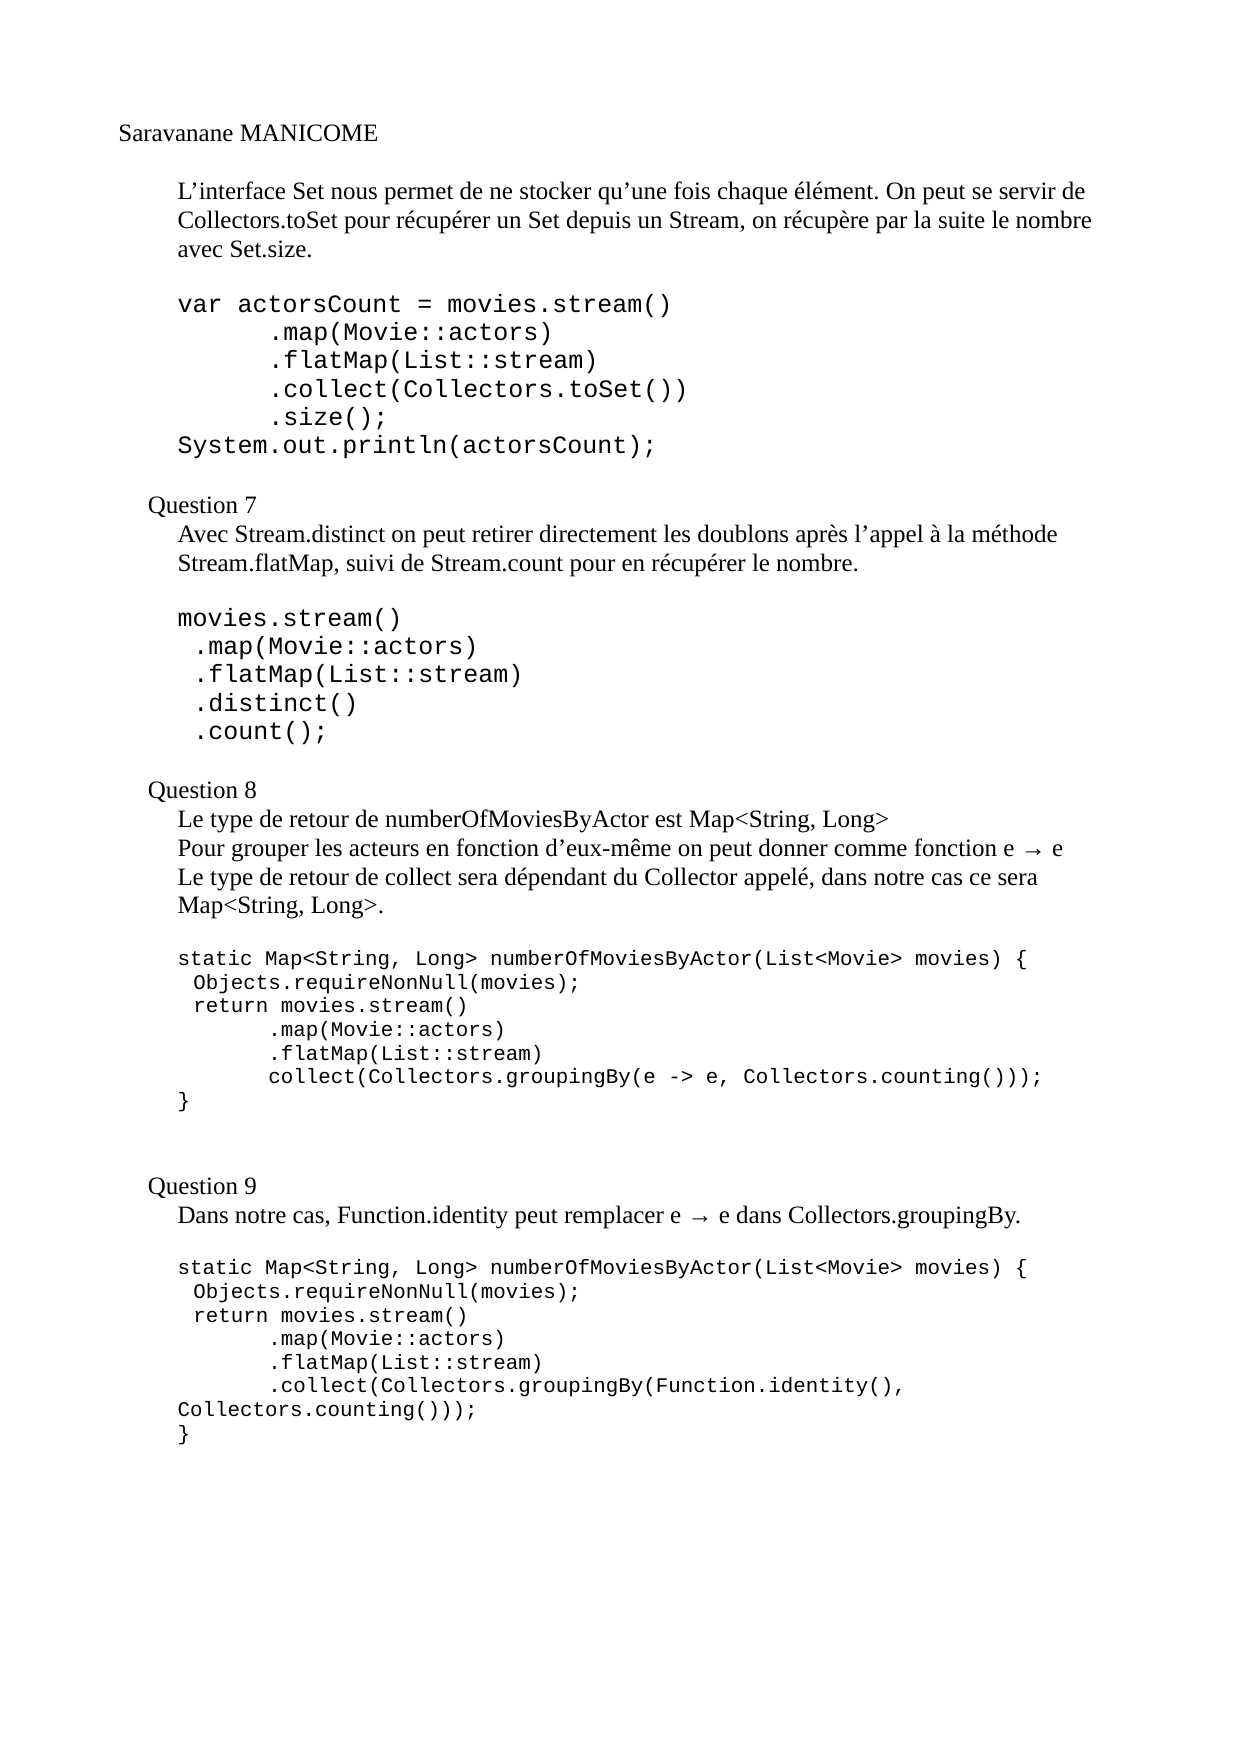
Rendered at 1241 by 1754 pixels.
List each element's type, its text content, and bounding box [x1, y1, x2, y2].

text static Map<String, Long> numberOfMoviesByActor(List<Movie> movies) { Objects.requireNonNull(movies); return movies.stream() .map(Movie::actors) .flatMap(List::stream) .collect(Collectors.groupingBy(Function.identity(), Collectors.counting())); } [177, 1257, 1122, 1446]
text Question 7 [148, 490, 1122, 519]
text var actorsCount = movies.stream() .map(Movie::actors) .flatMap(List::stream) .collect(Collectors.toSet()) .size(); System.out.println(actorsCount); [177, 291, 1122, 461]
text Avec Stream.distinct on peut retirer directement les doublons après l’appel à la méthode Stream.flatMap, suivi de Stream.count pour en récupérer le nombre. [177, 519, 1122, 576]
text movies.stream() .map(Movie::actors) .flatMap(List::stream) .distinct() .count(); [177, 605, 1122, 747]
text Le type de retour de collect sera dépendant du Collector appelé, dans notre cas ce sera Map<String, Long>. [177, 862, 1122, 919]
text Dans notre cas, Function.identity peut remplacer e → e dans Collectors.groupingBy. [177, 1200, 1122, 1228]
text Pour grouper les acteurs en fonction d’eux-même on peut donner comme fonction e → e [177, 833, 1122, 862]
text static Map<String, Long> numberOfMoviesByActor(List<Movie> movies) { Objects.requireNonNull(movies); return movies.stream() .map(Movie::actors) .flatMap(List::stream) collect(Collectors.groupingBy(e -> e, Collectors.counting())); } [177, 948, 1122, 1113]
text L’interface Set nous permet de ne stocker qu’une fois chaque élément. On peut se servir de Collectors.toSet pour récupérer un Set depuis un Stream, on récupère par la suite le nombre avec Set.size. [177, 176, 1122, 263]
text Question 8 [148, 776, 1122, 804]
text Le type de retour de numberOfMoviesByActor est Map<String, Long> [177, 804, 1122, 833]
text Question 9 [148, 1171, 1122, 1200]
